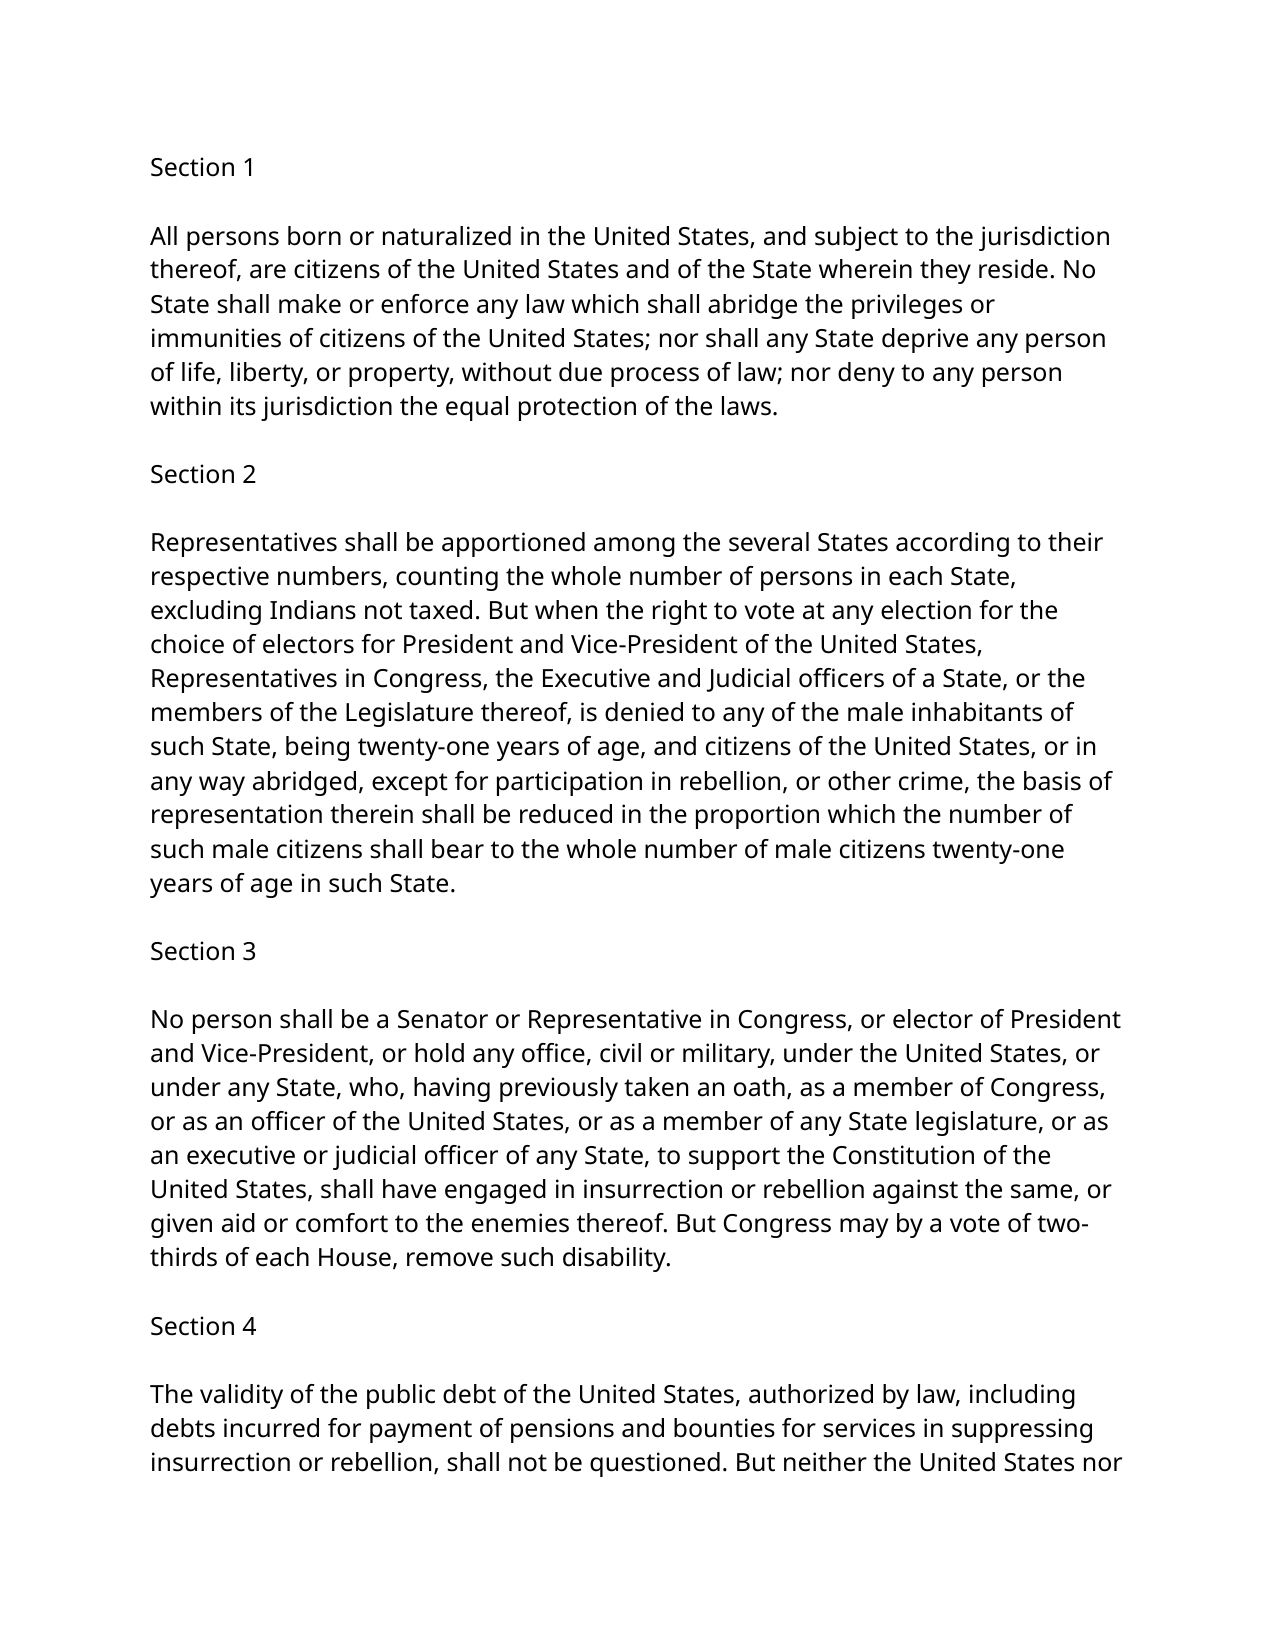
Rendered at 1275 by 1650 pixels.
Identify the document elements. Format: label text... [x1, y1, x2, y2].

text Section 1 [150, 150, 1125, 184]
text Representatives shall be apportioned among the several States according to their respective numbers, counting the whole number of persons in each State, excluding Indians not taxed. But when the right to vote at any election for the choice of electors for President and Vice-President of the United States, Representatives in Congress, the Executive and Judicial officers of a State, or the members of the Legislature thereof, is denied to any of the male inhabitants of such State, being twenty-one years of age, and citizens of the United States, or in any way abridged, except for participation in rebellion, or other crime, the basis of representation therein shall be reduced in the proportion which the number of such male citizens shall bear to the whole number of male citizens twenty-one years of age in such State. [150, 525, 1125, 899]
text The validity of the public debt of the United States, authorized by law, including debts incurred for payment of pensions and bounties for services in suppressing insurrection or rebellion, shall not be questioned. But neither the United States nor [150, 1376, 1125, 1478]
text Section 4 [150, 1308, 1125, 1342]
text Section 3 [150, 933, 1125, 967]
text All persons born or naturalized in the United States, and subject to the jurisdiction thereof, are citizens of the United States and of the State wherein they reside. No State shall make or enforce any law which shall abridge the privileges or immunities of citizens of the United States; nor shall any State deprive any person of life, liberty, or property, without due process of law; nor deny to any person within its jurisdiction the equal protection of the laws. [150, 218, 1125, 422]
text Section 2 [150, 457, 1125, 491]
text No person shall be a Senator or Representative in Congress, or elector of President and Vice-President, or hold any office, civil or military, under the United States, or under any State, who, having previously taken an oath, as a member of Congress, or as an officer of the United States, or as a member of any State legislature, or as an executive or judicial officer of any State, to support the Constitution of the United States, shall have engaged in insurrection or rebellion against the same, or given aid or comfort to the enemies thereof. But Congress may by a vote of two-thirds of each House, remove such disability. [150, 1002, 1125, 1274]
